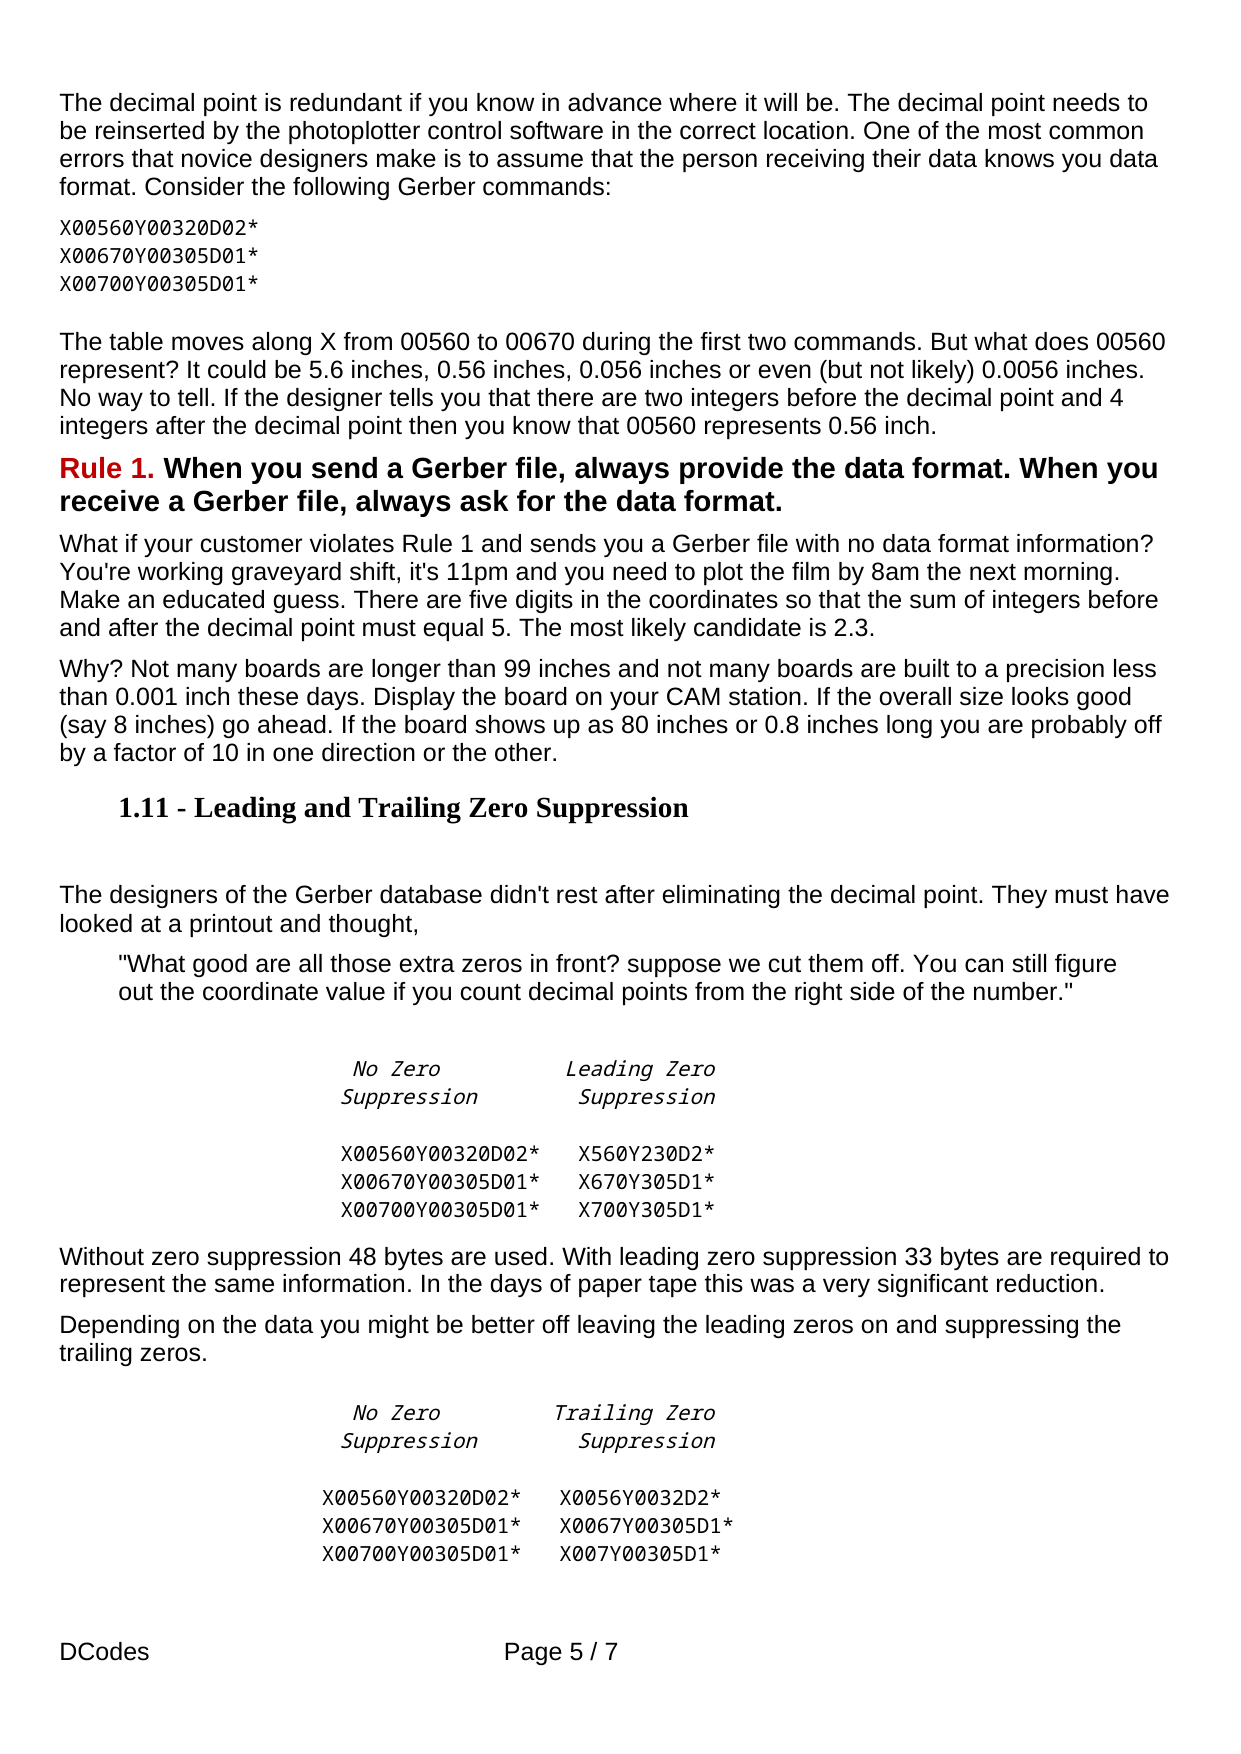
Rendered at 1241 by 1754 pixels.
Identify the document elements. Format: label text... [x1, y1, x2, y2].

text Why? Not many boards are longer than 99 inches and not many boards are built to a precision less than 0.001 inch these days. Display the board on your CAM station. If the overall size looks good (say 8 inches) go ahead. If the board shows up as 80 inches or 0.8 inches long you are probably off by a factor of 10 in one direction or the other. [59, 654, 1181, 766]
text X00670Y00305D01* [59, 241, 1181, 269]
table_header No Zero Leading Zero Suppression Suppression X00560Y00320D02* X560Y230D2* X00670Y00305D01* X670Y305D1* X00700Y00305D01* X700Y305D1* [59, 1035, 997, 1242]
text Without zero suppression 48 bytes are used. With leading zero suppression 33 bytes are required to represent the same information. In the days of paper tape this was a very significant reduction. [59, 1242, 1181, 1298]
text The designers of the Gerber database didn't rest after eliminating the decimal point. They must have looked at a printout and thought, [59, 881, 1181, 937]
text What if your customer violates Rule 1 and sends you a Gerber file with no data format information? You're working graveyard shift, it's 11pm and you need to plot the film by 8am the next morning. Make an educated guess. There are five digits in the coordinates so that the sum of integers before and after the decimal point must equal 5. The most likely candidate is 2.3. [59, 530, 1181, 642]
text The table moves along X from 00560 to 00670 during the first two commands. But what does 00560 represent? It could be 5.6 inches, 0.56 inches, 0.056 inches or even (but not likely) 0.0056 inches. No way to tell. If the designer tells you that there are two integers before the decimal point and 4 integers after the decimal point then you know that 00560 represents 0.56 inch. [59, 327, 1181, 439]
text "What good are all those extra zeros in front? suppose we cut them off. You can still figure out the coordinate value if you count decimal points from the right side of the number." [118, 950, 1122, 1006]
text Rule 1. When you send a Gerber file, always provide the data format. When you receive a Gerber file, always ask for the data format. [59, 452, 1181, 517]
text Depending on the data you might be better off leaving the leading zeros on and suppressing the trailing zeros. [59, 1311, 1181, 1367]
table_header No Zero Trailing Zero Suppression Suppression X00560Y00320D02* X0056Y0032D2* X00670Y00305D01* X0067Y00305D1* X00700Y00305D01* X007Y00305D1* [59, 1379, 997, 1586]
subtitle Leading and Trailing Zero Suppression [118, 791, 1181, 824]
text X00700Y00305D01* [59, 269, 1181, 298]
text X00560Y00320D02* [59, 213, 1181, 241]
text The decimal point is redundant if you know in advance where it will be. The decimal point needs to be reinserted by the photoplotter control software in the correct location. One of the most common errors that novice designers make is to assume that the person receiving their data knows you data format. Consider the following Gerber commands: [59, 88, 1181, 201]
